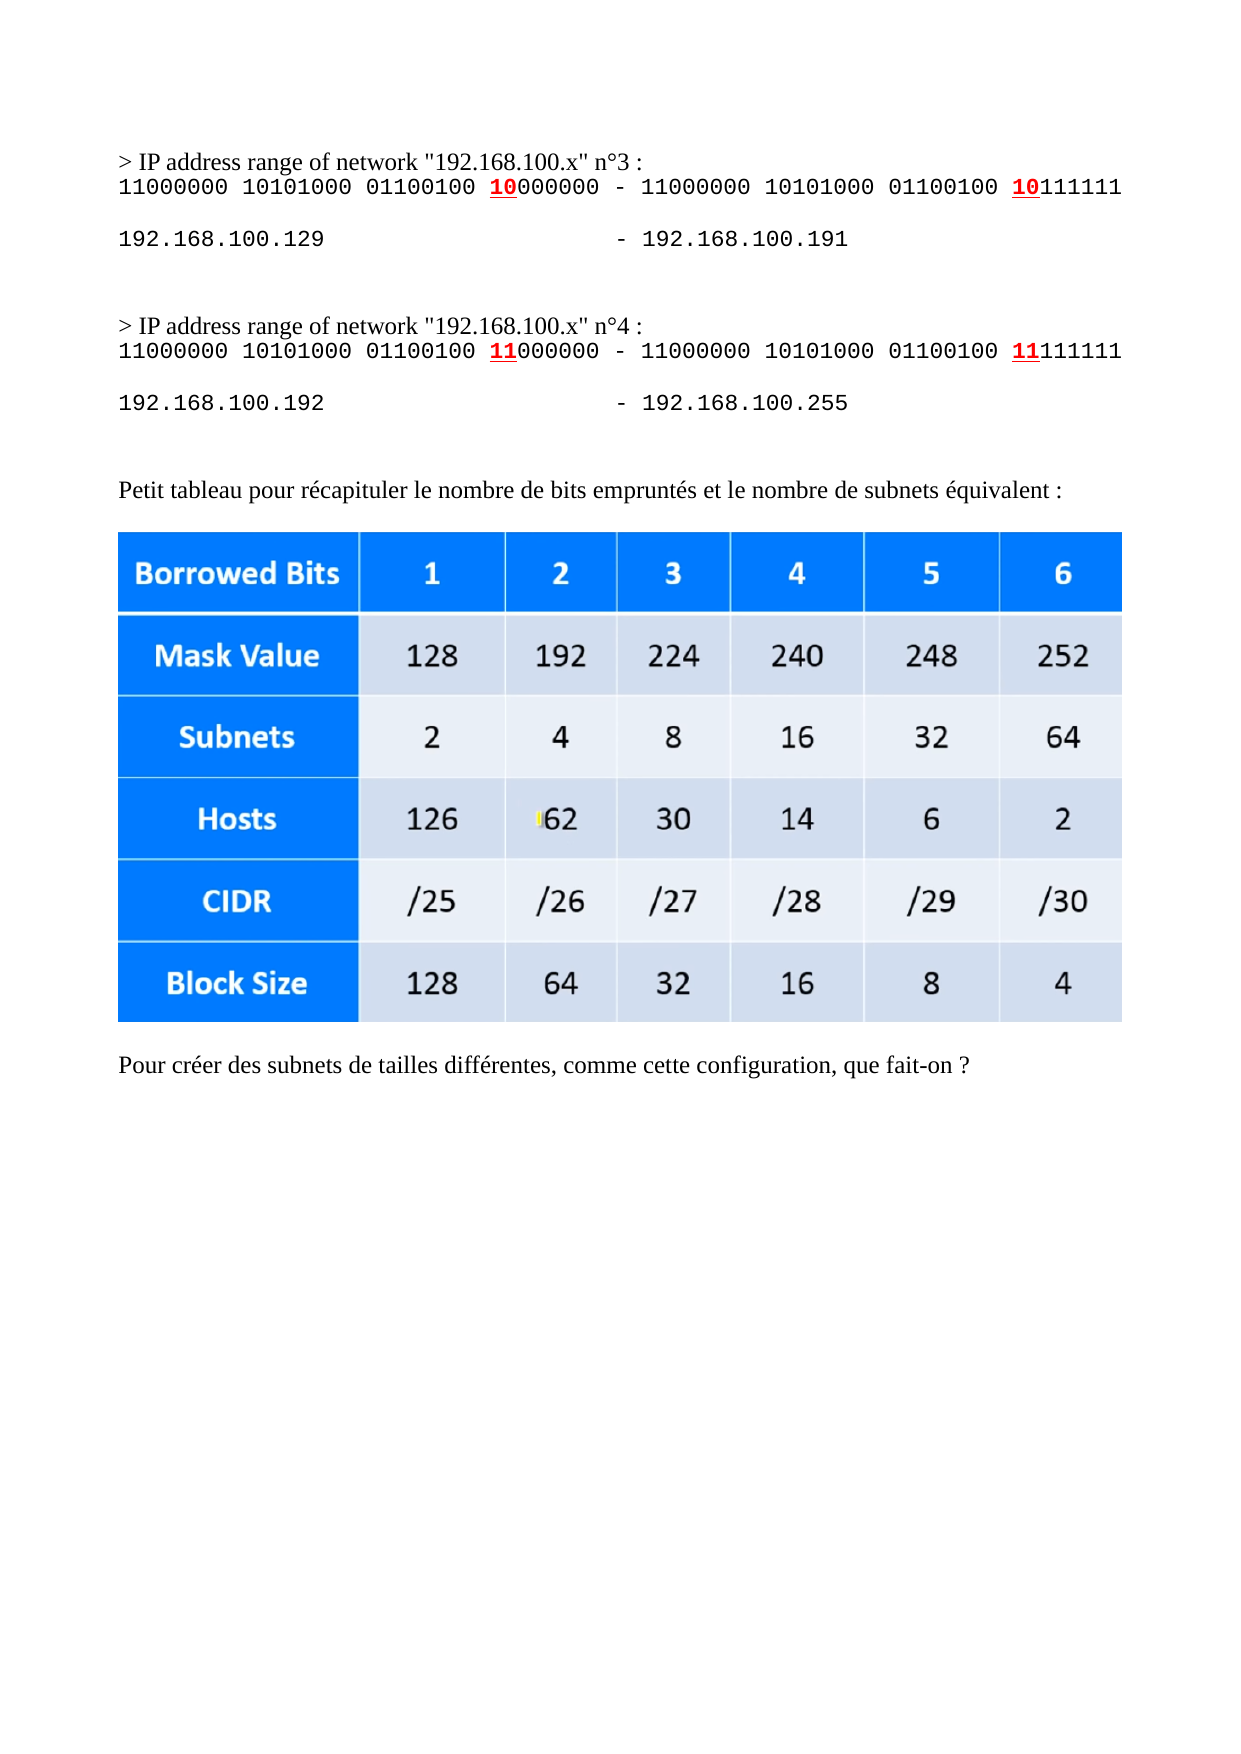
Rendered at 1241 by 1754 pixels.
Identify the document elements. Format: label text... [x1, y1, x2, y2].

text Pour créer des subnets de tailles différentes, comme cette configuration, que fait-on ? [118, 1050, 1122, 1079]
text 11000000 10101000 01100100 10000000 - 11000000 10101000 01100100 10111111 [118, 176, 1122, 202]
text Petit tableau pour récapituler le nombre de bits empruntés et le nombre de subnets équivalent : [118, 475, 1122, 504]
text > IP address range of network "192.168.100.x" n°4 : [118, 311, 1122, 340]
text 11000000 10101000 01100100 11000000 - 11000000 10101000 01100100 11111111 [118, 340, 1122, 366]
text > IP address range of network "192.168.100.x" n°3 : [118, 147, 1122, 176]
text 192.168.100.129 - 192.168.100.191 [118, 227, 1122, 253]
text 192.168.100.192 - 192.168.100.255 [118, 392, 1122, 417]
